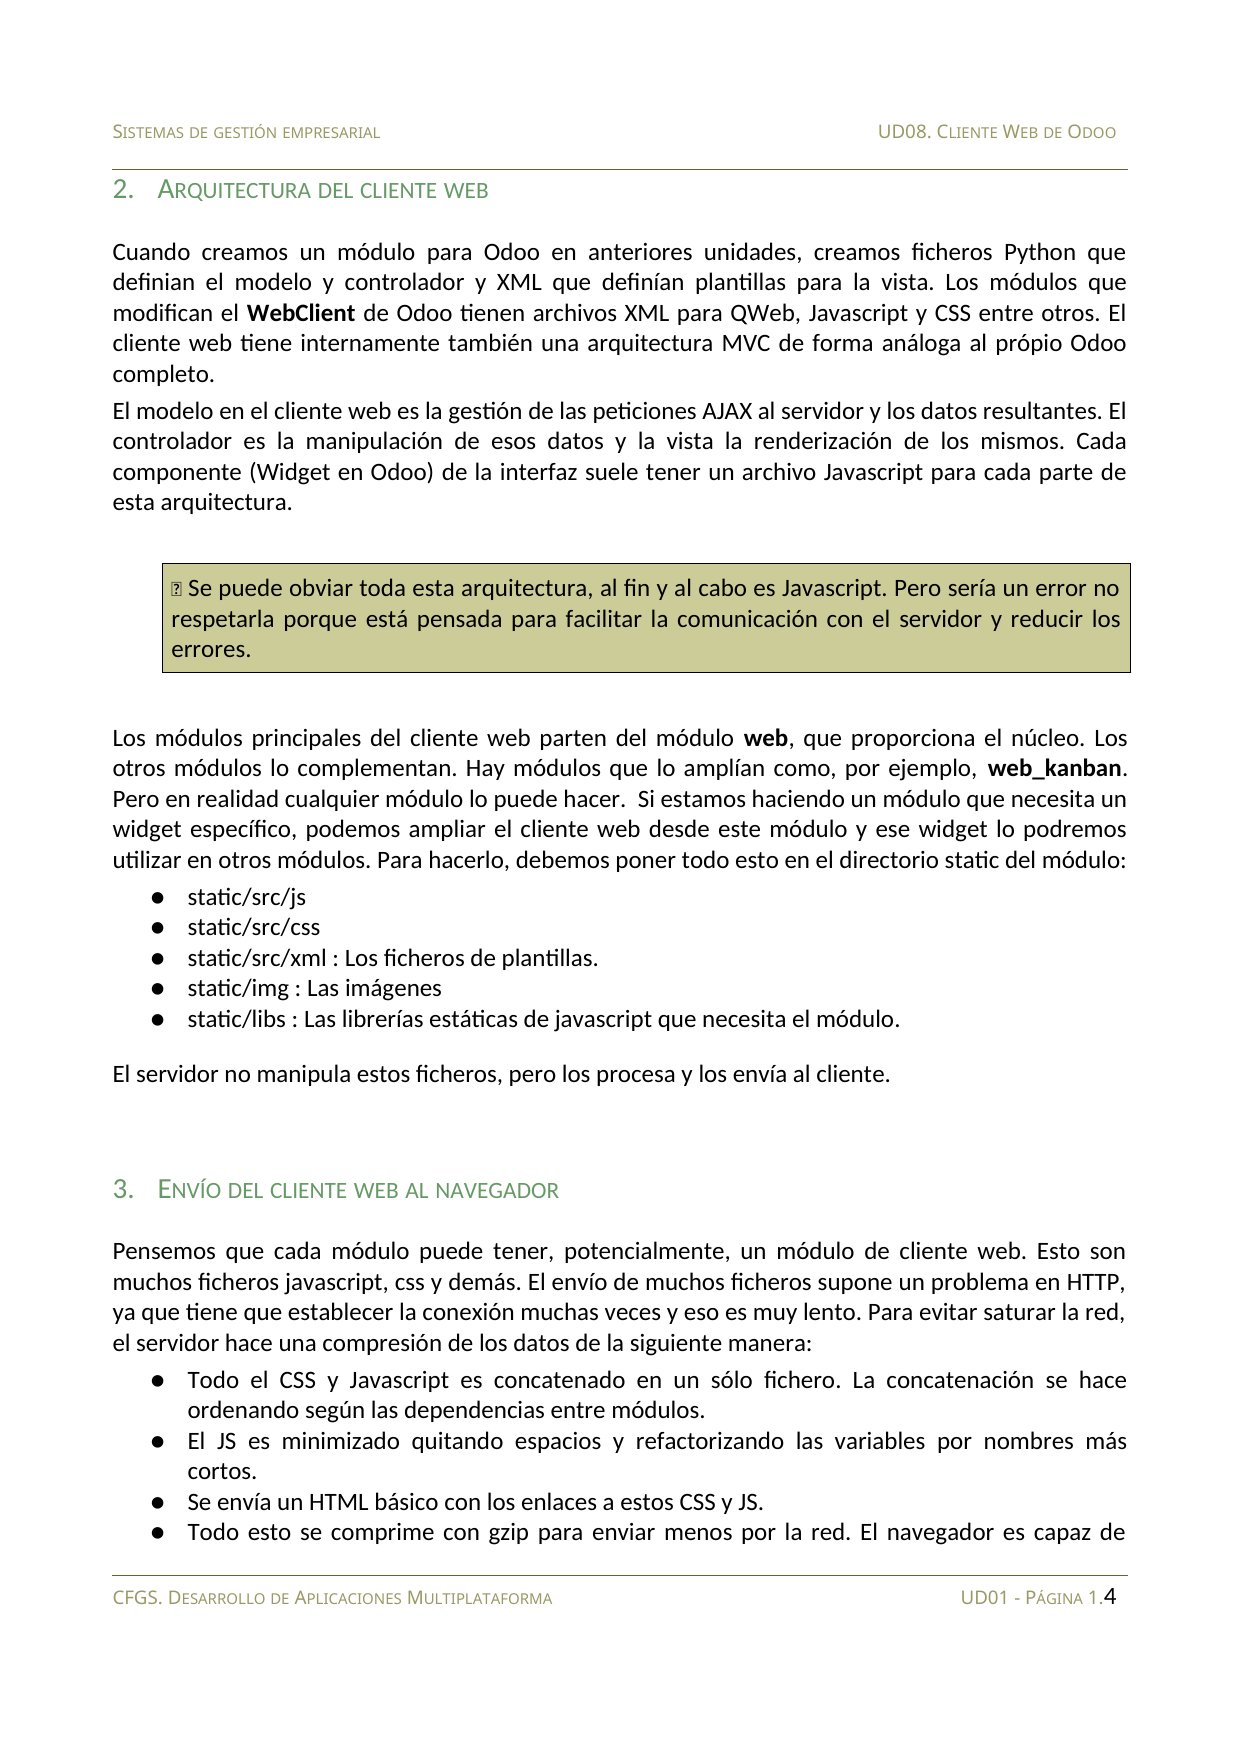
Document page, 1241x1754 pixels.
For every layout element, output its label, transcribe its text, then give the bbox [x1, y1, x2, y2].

list Todo esto se comprime con gzip para enviar menos por la red. El navegador es capaz de [150, 1517, 1128, 1547]
list static/src/js [150, 881, 1128, 912]
subtitle Arquitectura del cliente web [112, 170, 1128, 206]
text El servidor no manipula estos ficheros, pero los procesa y los envía al cliente. [112, 1059, 1128, 1089]
text Los módulos principales del cliente web parten del módulo web, que proporciona el núcleo. Los otros módulos lo complementan. Hay módulos que lo amplían como, por ejemplo, web_kanban. Pero en realidad cualquier módulo lo puede hacer. Si estamos haciendo un módulo que necesita un widget específico, podemos ampliar el cliente web desde este módulo y ese widget lo podremos utilizar en otros módulos. Para hacerlo, debemos poner todo esto en el directorio static del módulo: [112, 722, 1128, 874]
list static/img : Las imágenes [150, 973, 1128, 1003]
list El JS es minimizado quitando espacios y refactorizando las variables por nombres más cortos. [150, 1425, 1128, 1486]
list static/src/xml : Los ficheros de plantillas. [150, 942, 1128, 973]
text El modelo en el cliente web es la gestión de las peticiones AJAX al servidor y los datos resultantes. El controlador es la manipulación de esos datos y la vista la renderización de los mismos. Cada componente (Widget en Odoo) de la interfaz suele tener un archivo Javascript para cada parte de esta arquitectura. [112, 395, 1128, 517]
text 💬 Se puede obviar toda esta arquitectura, al fin y al cabo es Javascript. Pero sería un error no respetarla porque está pensada para facilitar la comunicación con el servidor y reducir los errores. [163, 564, 1130, 672]
list static/libs : Las librerías estáticas de javascript que necesita el módulo. [150, 1003, 1128, 1034]
subtitle Envío del cliente web al navegador [112, 1170, 1128, 1205]
text Cuando creamos un módulo para Odoo en anteriores unidades, creamos ficheros Python que definian el modelo y controlador y XML que definían plantillas para la vista. Los módulos que modifican el WebClient de Odoo tienen archivos XML para QWeb, Javascript y CSS entre otros. El cliente web tiene internamente también una arquitectura MVC de forma análoga al própio Odoo completo. [112, 236, 1128, 388]
text Pensemos que cada módulo puede tener, potencialmente, un módulo de cliente web. Esto son muchos ficheros javascript, css y demás. El envío de muchos ficheros supone un problema en HTTP, ya que tiene que establecer la conexión muchas veces y eso es muy lento. Para evitar saturar la red, el servidor hace una compresión de los datos de la siguiente manera: [112, 1235, 1128, 1357]
list static/src/css [150, 912, 1128, 942]
list Todo el CSS y Javascript es concatenado en un sólo fichero. La concatenación se hace ordenando según las dependencias entre módulos. [150, 1364, 1128, 1425]
list Se envía un HTML básico con los enlaces a estos CSS y JS. [150, 1486, 1128, 1517]
